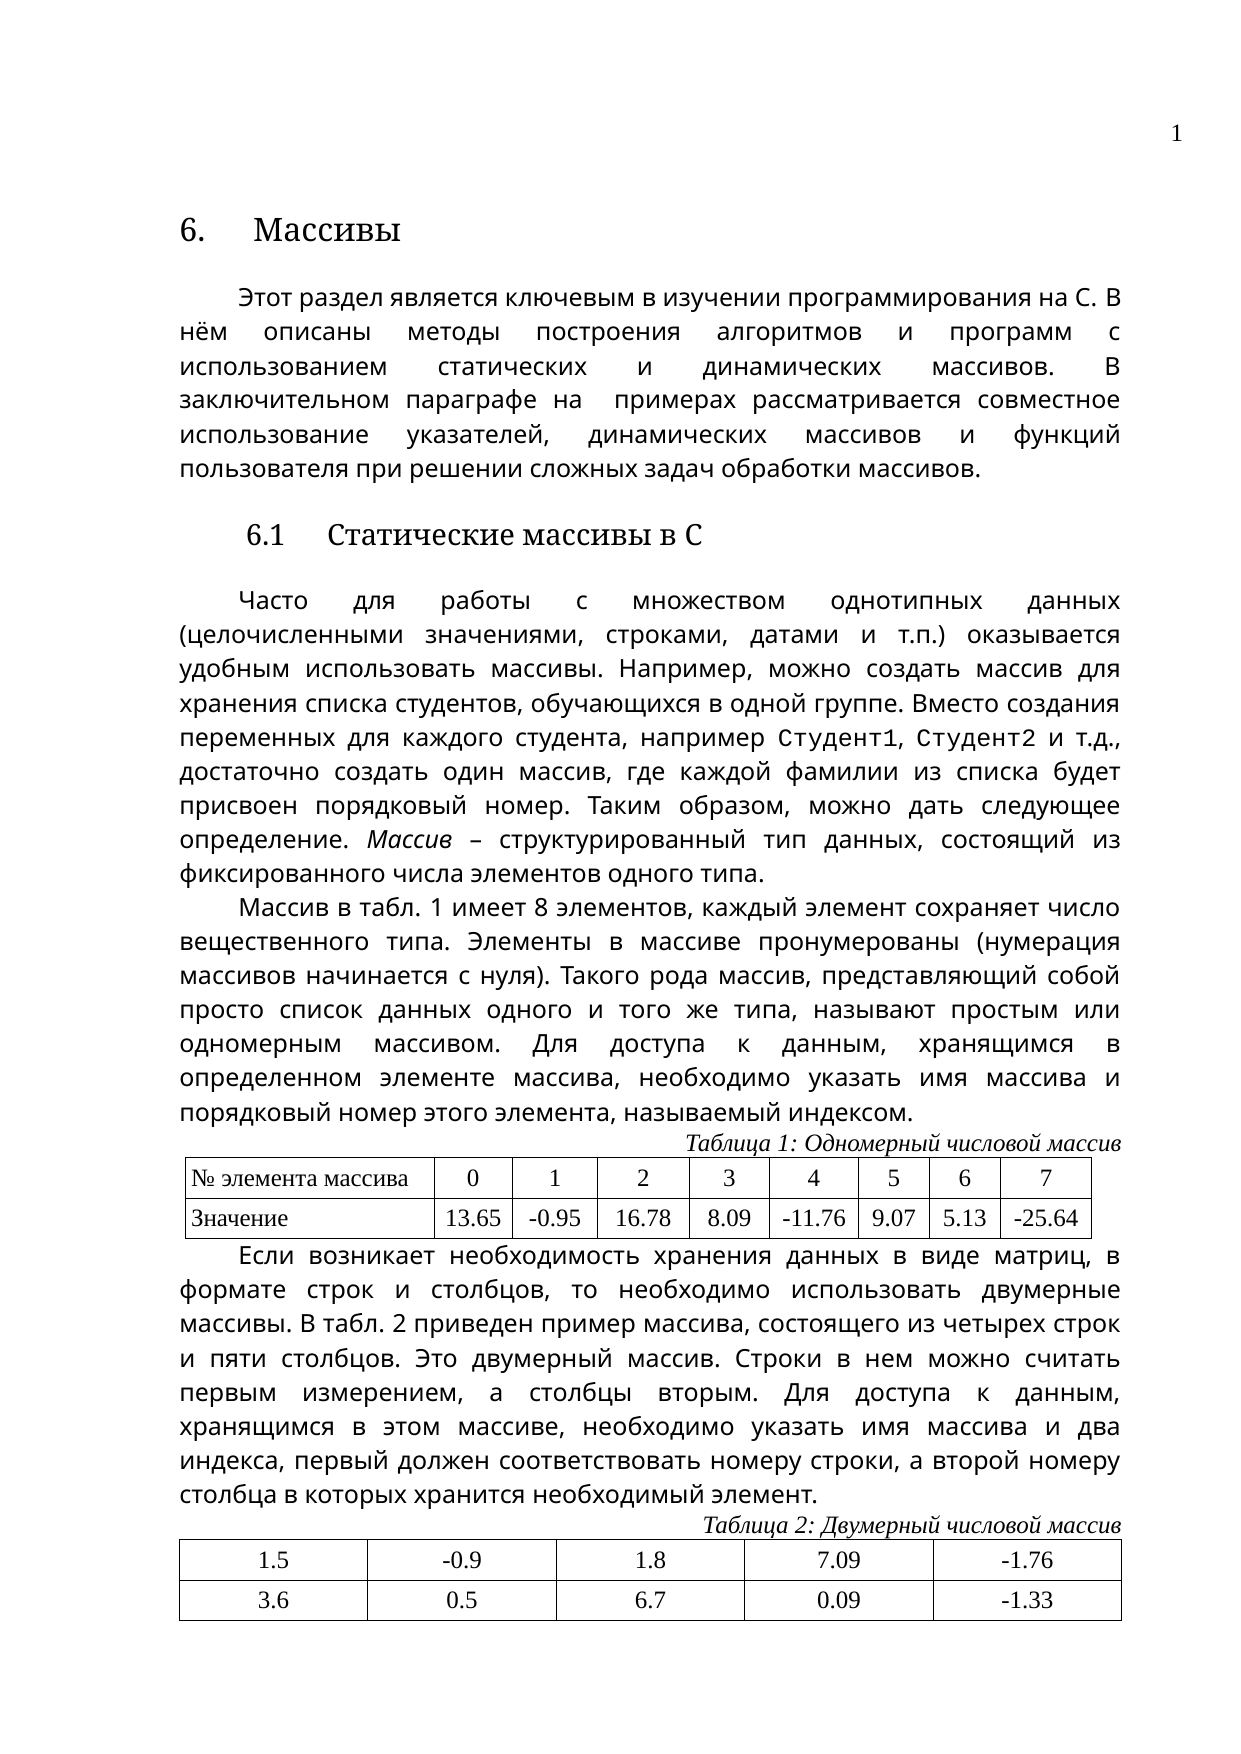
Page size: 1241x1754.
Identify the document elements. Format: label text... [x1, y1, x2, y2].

table_header -0.9 [368, 1540, 556, 1580]
text Таблица 1: Одномерный числовой массив [179, 1128, 1121, 1157]
text Этот раздел является ключевым в изучении программирования на С. В нём описаны методы построения алгоритмов и программ с использованием статических и динамических массивов. В заключительном параграфе на примерах рассматривается совместное использование указателей, динамических массивов и функций пользователя при решении сложных задач обработки массивов. [179, 280, 1121, 484]
table_cell 0.09 [745, 1581, 933, 1620]
table_header 4 [770, 1158, 858, 1197]
table_header 1.8 [557, 1540, 744, 1580]
subtitle Статические массивы в С [179, 514, 1121, 553]
table_header 0 [435, 1158, 512, 1197]
table_cell 6.7 [557, 1581, 744, 1620]
table_header № элемента массива [186, 1158, 434, 1197]
table_header 6 [930, 1158, 1000, 1197]
table_cell 3.6 [180, 1581, 367, 1620]
table_header 1.5 [180, 1540, 367, 1580]
table_cell Значение [186, 1199, 434, 1238]
table_header -1.76 [934, 1540, 1121, 1580]
table_header 1 [513, 1158, 597, 1197]
subtitle Массивы [179, 207, 1121, 251]
table_cell -25.64 [1001, 1199, 1091, 1238]
table_cell 16.78 [598, 1199, 689, 1238]
table_cell -11.76 [770, 1199, 858, 1238]
table_cell 9.07 [859, 1199, 929, 1238]
table_cell 8.09 [690, 1199, 769, 1238]
table_header 3 [690, 1158, 769, 1197]
table_cell 5.13 [930, 1199, 1000, 1238]
table_cell -1.33 [934, 1581, 1121, 1620]
table_header 7 [1001, 1158, 1091, 1197]
table_cell 0.5 [368, 1581, 556, 1620]
table_header 2 [598, 1158, 689, 1197]
text Массив в табл. 1 имеет 8 элементов, каждый элемент сохраняет число вещественного типа. Элементы в массиве пронумерованы (нумерация массивов начинается с нуля). Такого рода массив, представляющий собой просто список данных одного и того же типа, называют простым или одномерным массивом. Для доступа к данным, хранящимся в определенном элементе массива, необходимо указать имя массива и порядковый номер этого элемента, называемый индексом. [179, 890, 1121, 1128]
table_cell -0.95 [513, 1199, 597, 1238]
table_header 5 [859, 1158, 929, 1197]
table_header 7.09 [745, 1540, 933, 1580]
table_cell 13.65 [435, 1199, 512, 1238]
text Часто для работы с множеством однотипных данных (целочисленными значениями, строками, датами и т.п.) оказывается удобным использовать массивы. Например, можно создать массив для хранения списка студентов, обучающихся в одной группе. Вместо создания переменных для каждого студента, например Студент1, Студент2 и т.д., достаточно создать один массив, где каждой фамилии из списка будет присвоен порядковый номер. Таким образом, можно дать следующее определение. Массив – структурированный тип данных, состоящий из фиксированного числа элементов одного типа. [179, 583, 1121, 890]
text Если возникает необходимость хранения данных в виде матриц, в формате строк и столбцов, то необходимо использовать двумерные массивы. В табл. 2 приведен пример массива, состоящего из четырех строк и пяти столбцов. Это двумерный массив. Строки в нем можно считать первым измерением, а столбцы вторым. Для доступа к данным, хранящимся в этом массиве, необходимо указать имя массива и два индекса, первый должен соответствовать номеру строки, а второй номеру столбца в которых хранится необходимый элемент. [179, 1238, 1121, 1511]
text Таблица 2: Двумерный числовой массив [179, 1511, 1121, 1539]
